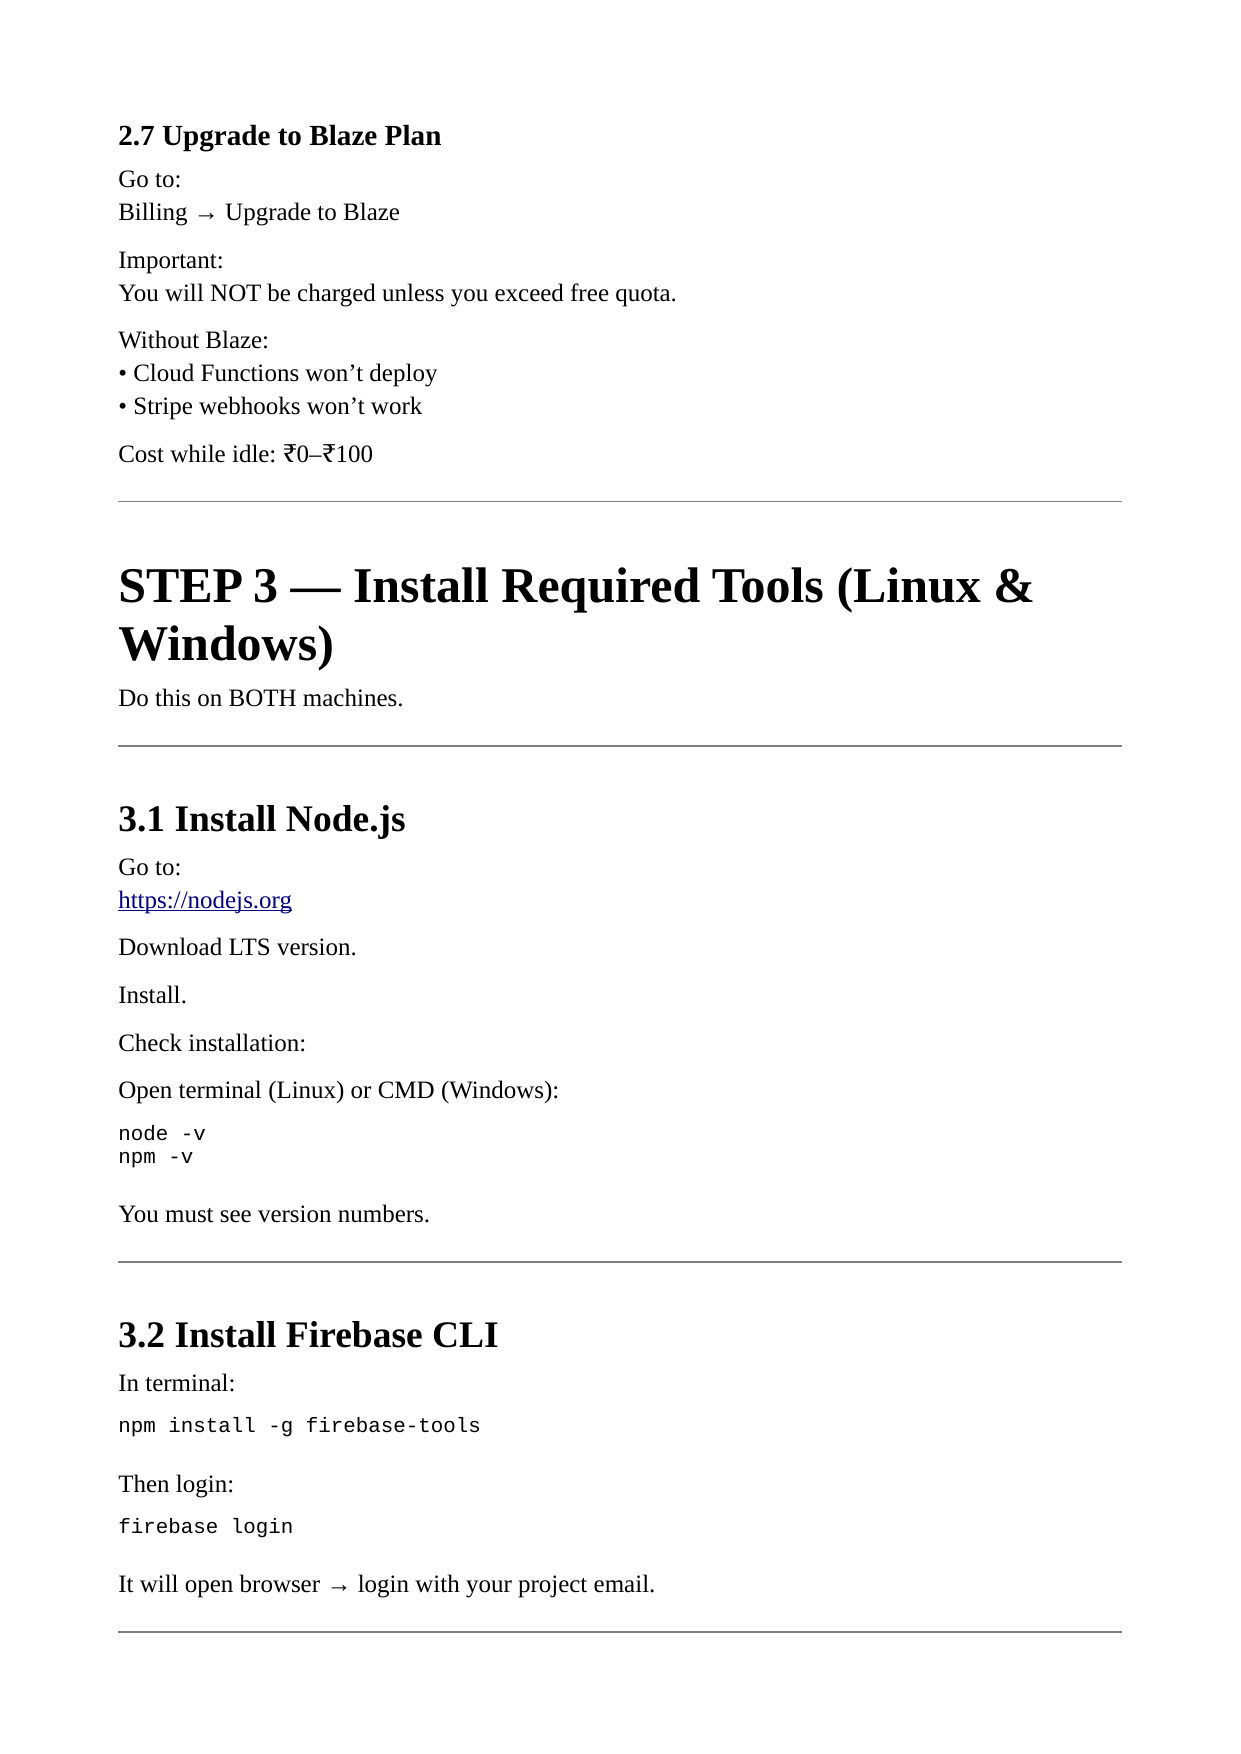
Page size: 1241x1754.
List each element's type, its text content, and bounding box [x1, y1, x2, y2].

text Go to: Billing → Upgrade to Blaze [118, 164, 1122, 226]
text Install. [118, 980, 1122, 1009]
text Important: You will NOT be charged unless you exceed free quota. [118, 245, 1122, 307]
text Open terminal (Linux) or CMD (Windows): [118, 1075, 1122, 1104]
subtitle 3.2 Install Firebase CLI [118, 1312, 1122, 1355]
text Check installation: [118, 1028, 1122, 1056]
text Without Blaze: • Cloud Functions won’t deploy • Stripe webhooks won’t work [118, 325, 1122, 420]
text Download LTS version. [118, 932, 1122, 961]
text Go to: https://nodejs.org [118, 852, 1122, 913]
text npm install -g firebase-tools [118, 1416, 1122, 1439]
text In terminal: [118, 1368, 1122, 1397]
text firebase login [118, 1516, 1122, 1540]
text Do this on BOTH machines. [118, 683, 1122, 712]
text Then login: [118, 1469, 1122, 1497]
text Cost while idle: ₹0–₹100 [118, 439, 1122, 468]
subtitle STEP 3 — Install Required Tools (Linux & Windows) [118, 556, 1122, 671]
text node -v [118, 1123, 1122, 1146]
text You must see version numbers. [118, 1199, 1122, 1228]
text It will open browser → login with your project email. [118, 1569, 1122, 1598]
subtitle 3.1 Install Node.js [118, 796, 1122, 839]
text npm -v [118, 1146, 1122, 1170]
subtitle 2.7 Upgrade to Blaze Plan [118, 118, 1122, 152]
